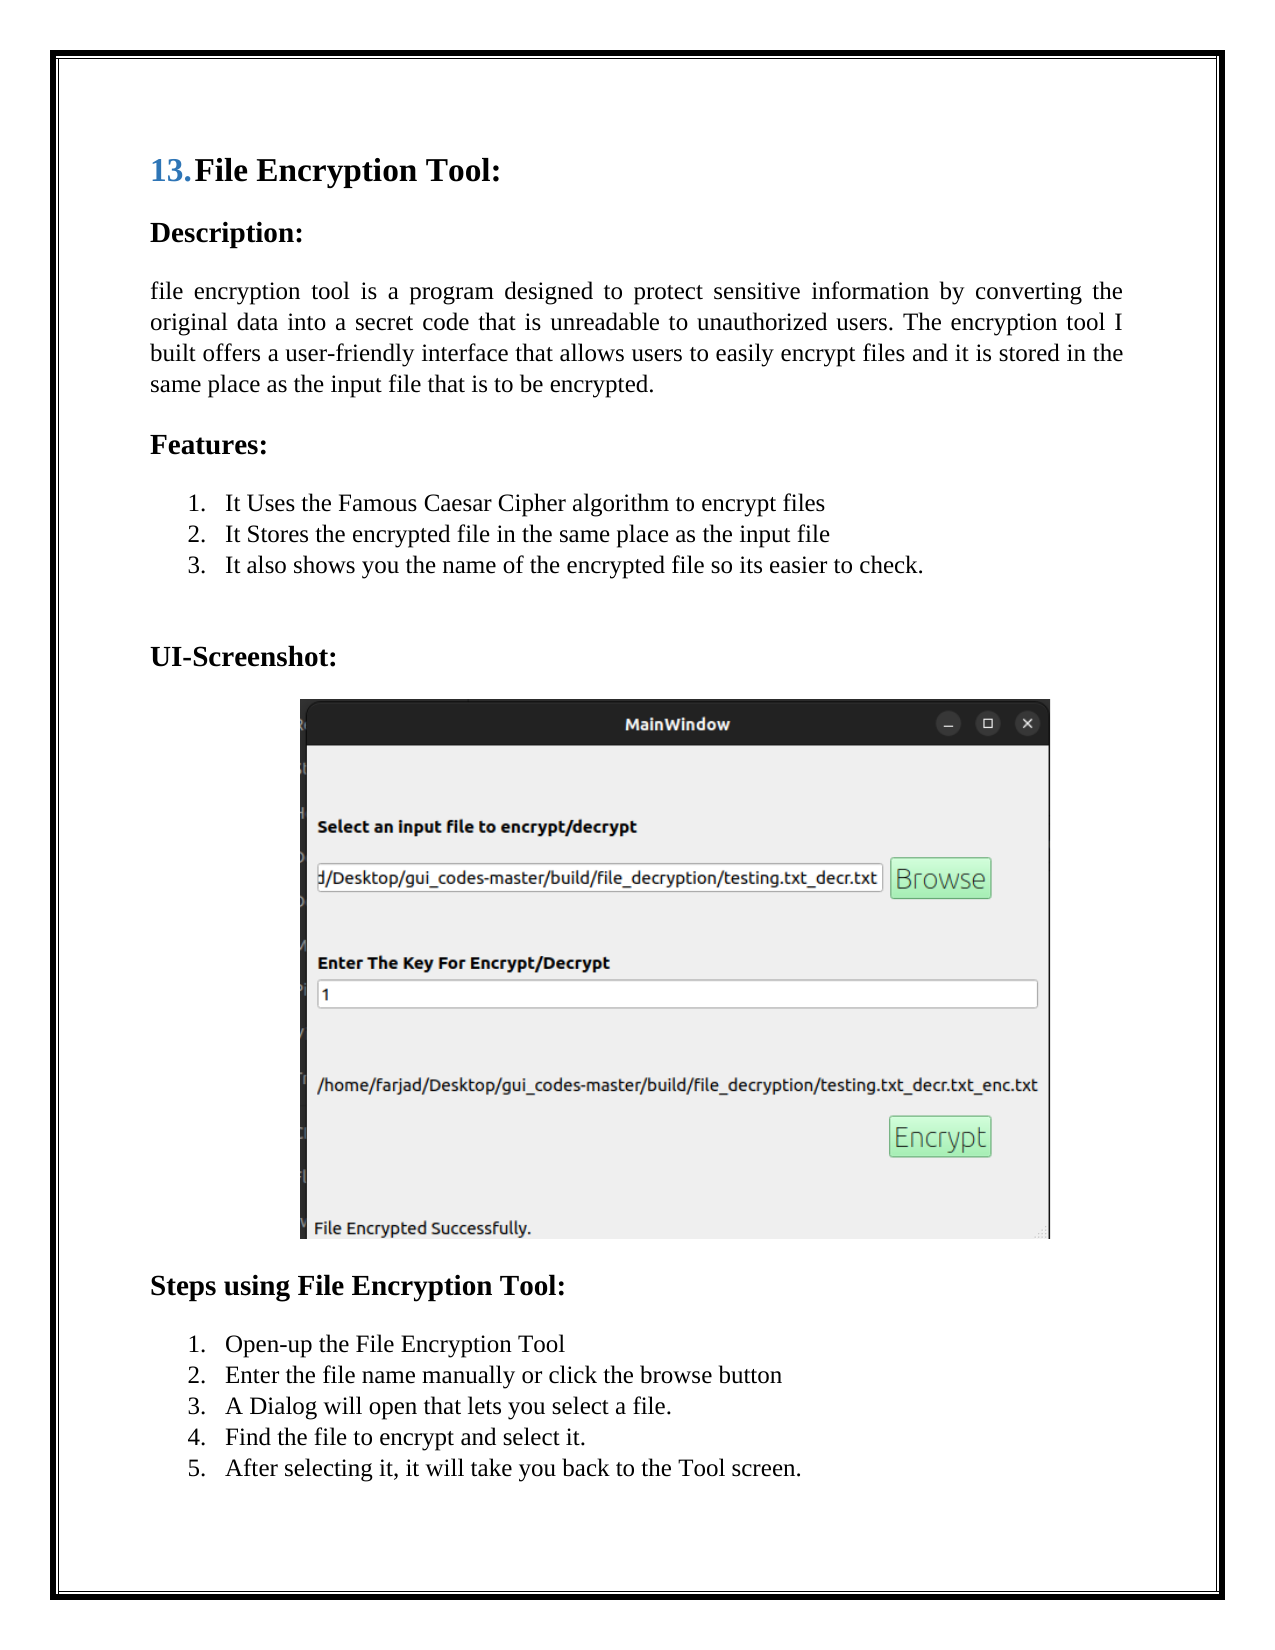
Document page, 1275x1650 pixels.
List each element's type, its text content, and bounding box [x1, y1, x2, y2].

subtitle UI-Screenshot: [150, 639, 1125, 673]
subtitle File Encryption Tool: [150, 150, 1125, 188]
text file encryption tool is a program designed to protect sensitive information by converting the original data into a secret code that is unreadable to unauthorized users. The encryption tool I built offers a user-friendly interface that allows users to easily encrypt files and it is stored in the same place as the input file that is to be encrypted. [150, 276, 1125, 398]
list A Dialog will open that lets you select a file. [187, 1391, 1125, 1420]
list It Uses the Famous Caesar Cipher algorithm to encrypt files [187, 488, 1125, 517]
list It Stores the encrypted file in the same place as the input file [187, 519, 1125, 548]
subtitle Description: [150, 215, 1125, 249]
list Find the file to encrypt and select it. [187, 1422, 1125, 1451]
list Open-up the File Encryption Tool [187, 1329, 1125, 1358]
list Enter the file name manually or click the browse button [187, 1360, 1125, 1389]
list After selecting it, it will take you back to the Tool screen. [187, 1453, 1125, 1482]
picture [300, 699, 1050, 1239]
subtitle Steps using File Encryption Tool: [150, 1268, 1125, 1302]
subtitle Features: [150, 427, 1125, 461]
list It also shows you the name of the encrypted file so its easier to check. [187, 550, 1125, 579]
